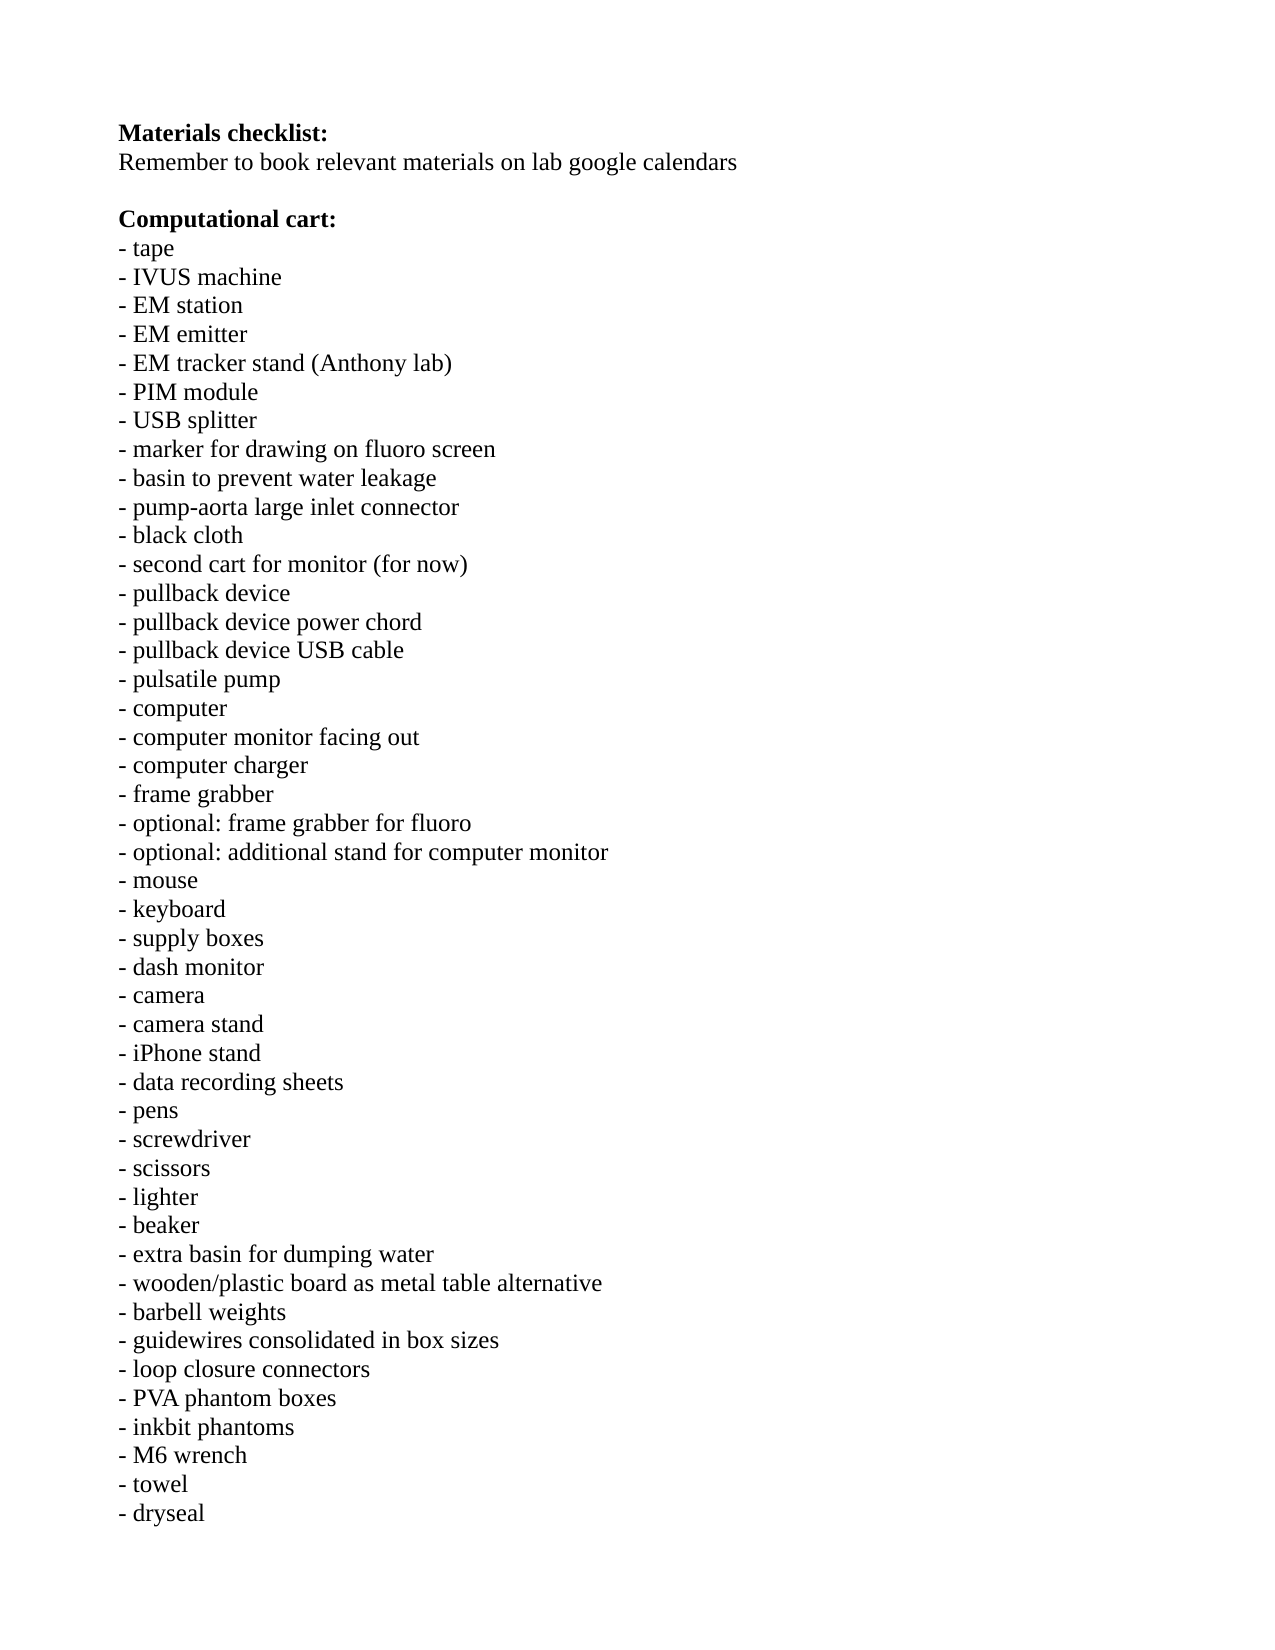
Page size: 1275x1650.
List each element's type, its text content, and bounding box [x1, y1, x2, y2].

text - dash monitor [118, 952, 1157, 981]
text - data recording sheets [118, 1067, 1157, 1096]
text - tape [118, 233, 1157, 262]
text - pullback device USB cable [118, 636, 1157, 664]
text - barbell weights [118, 1297, 1157, 1326]
text - PIM module [118, 377, 1157, 406]
text - screwdriver [118, 1124, 1157, 1153]
text - towel [118, 1469, 1157, 1498]
text Computational cart: [118, 204, 1157, 233]
text - pulsatile pump [118, 664, 1157, 693]
text - optional: additional stand for computer monitor [118, 837, 1157, 866]
text Materials checklist: [118, 118, 1157, 147]
text - dryseal [118, 1498, 1157, 1527]
text - pullback device power chord [118, 607, 1157, 636]
text - camera [118, 981, 1157, 1009]
text - wooden/plastic board as metal table alternative [118, 1268, 1157, 1297]
text - keyboard [118, 894, 1157, 923]
text - pens [118, 1096, 1157, 1124]
text - extra basin for dumping water [118, 1239, 1157, 1268]
text - guidewires consolidated in box sizes [118, 1326, 1157, 1354]
text - black cloth [118, 521, 1157, 549]
text - pump-aorta large inlet connector [118, 492, 1157, 521]
text - beaker [118, 1211, 1157, 1239]
text - computer monitor facing out [118, 722, 1157, 751]
text - inkbit phantoms [118, 1412, 1157, 1441]
text - PVA phantom boxes [118, 1383, 1157, 1412]
text - IVUS machine [118, 262, 1157, 291]
text - camera stand [118, 1009, 1157, 1038]
text - mouse [118, 866, 1157, 894]
text - loop closure connectors [118, 1354, 1157, 1383]
text - lighter [118, 1182, 1157, 1211]
text - EM tracker stand (Anthony lab) [118, 348, 1157, 377]
text - supply boxes [118, 923, 1157, 952]
text - computer charger [118, 751, 1157, 779]
text - marker for drawing on fluoro screen [118, 434, 1157, 463]
text - scissors [118, 1153, 1157, 1182]
text - second cart for monitor (for now) [118, 549, 1157, 578]
text - optional: frame grabber for fluoro [118, 808, 1157, 837]
text - basin to prevent water leakage [118, 463, 1157, 492]
text - iPhone stand [118, 1038, 1157, 1067]
text - EM emitter [118, 319, 1157, 348]
text - frame grabber [118, 779, 1157, 808]
text - M6 wrench [118, 1441, 1157, 1469]
text - USB splitter [118, 406, 1157, 434]
text Remember to book relevant materials on lab google calendars [118, 147, 1157, 176]
text - pullback device [118, 578, 1157, 607]
text - EM station [118, 291, 1157, 319]
text - computer [118, 693, 1157, 722]
